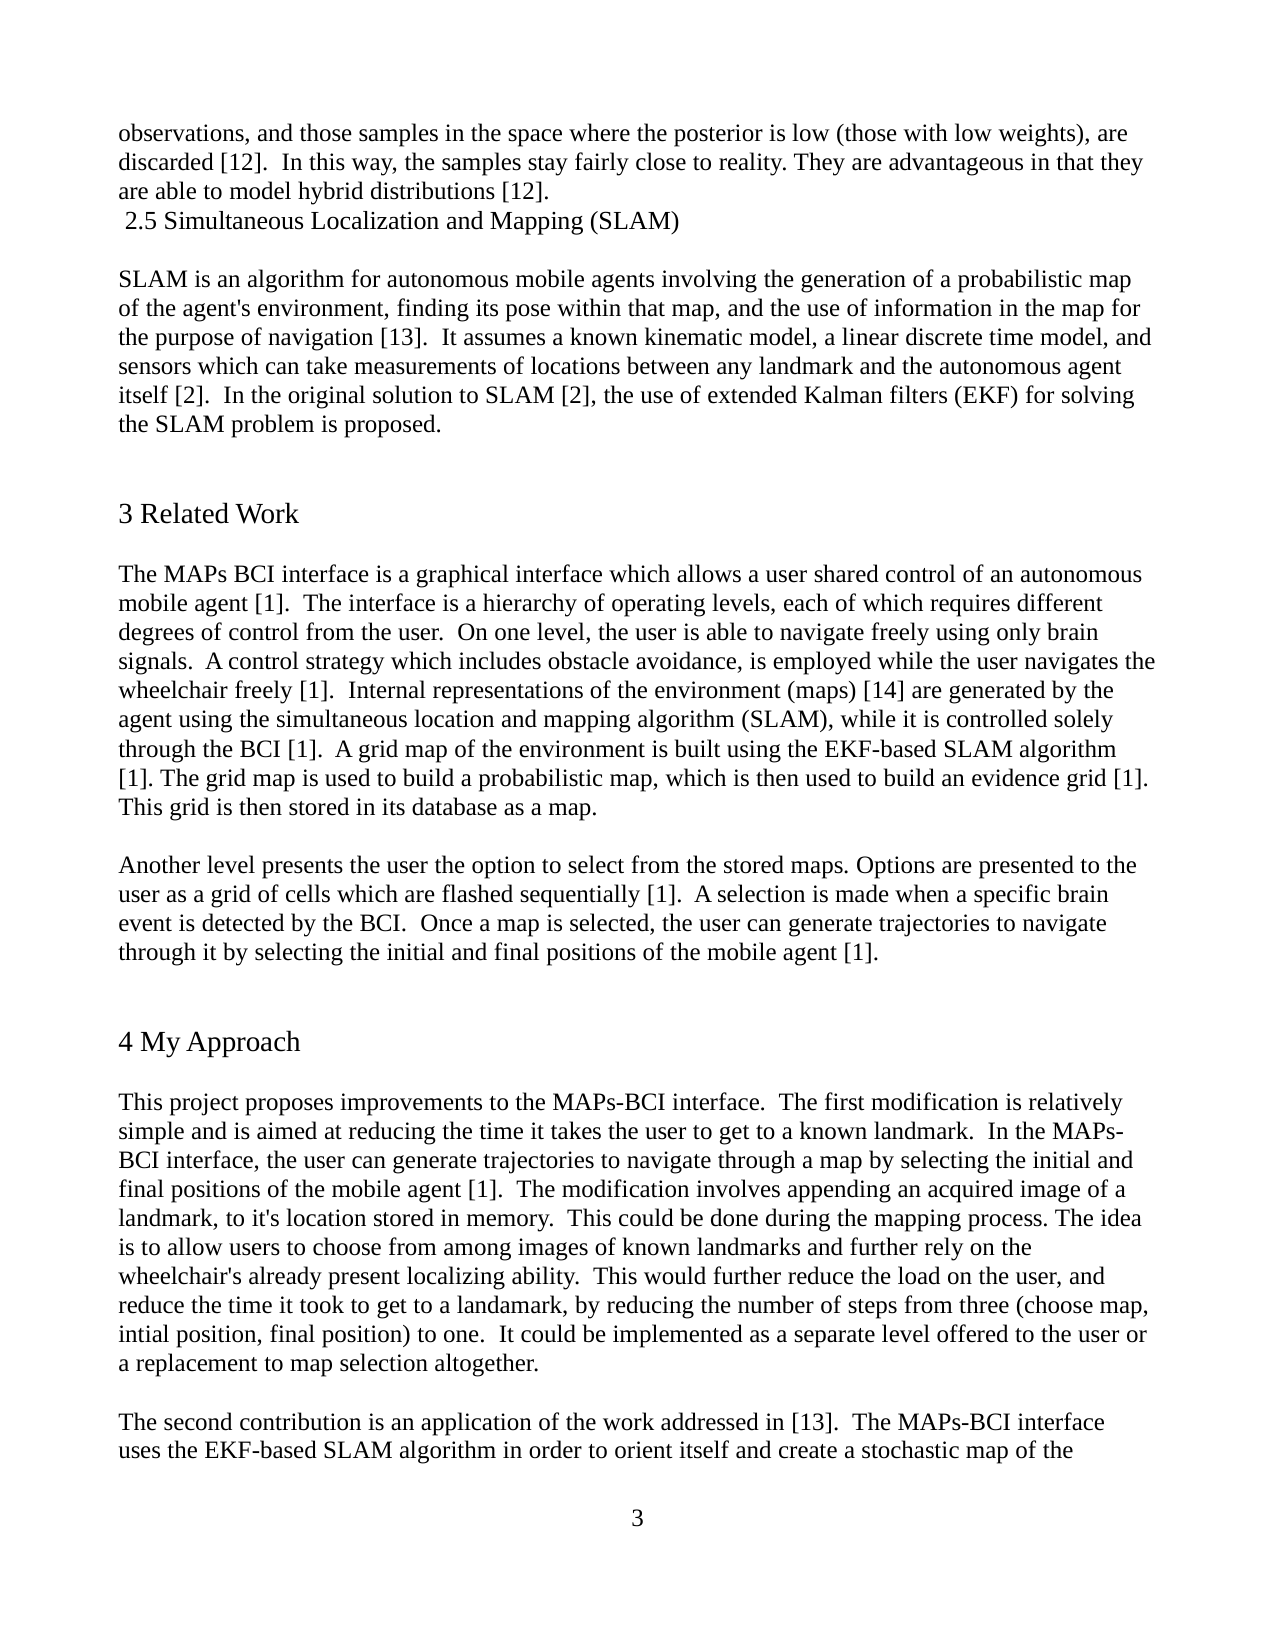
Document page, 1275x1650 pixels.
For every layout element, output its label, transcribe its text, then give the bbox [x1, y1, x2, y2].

text uses the EKF-based SLAM algorithm in order to orient itself and create a stochastic map of the [118, 1435, 1157, 1464]
text The second contribution is an application of the work addressed in [13]. The MAPs-BCI interface [118, 1406, 1157, 1435]
text The MAPs BCI interface is a graphical interface which allows a user shared control of an autonomous mobile agent [1]. The interface is a hierarchy of operating levels, each of which requires different degrees of control from the user. On one level, the user is able to navigate freely using only brain signals. A control strategy which includes obstacle avoidance, is employed while the user navigates the wheelchair freely [1]. Internal representations of the environment (maps) [14] are generated by the agent using the simultaneous location and mapping algorithm (SLAM), while it is controlled solely through the BCI [1]. A grid map of the environment is built using the EKF-based SLAM algorithm [1]. The grid map is used to build a probabilistic map, which is then used to build an evidence grid [1]. This grid is then stored in its database as a map. [118, 559, 1157, 821]
text This project proposes improvements to the MAPs-BCI interface. The first modification is relatively simple and is aimed at reducing the time it takes the user to get to a known landmark. In the MAPs-BCI interface, the user can generate trajectories to navigate through a map by selecting the initial and final positions of the mobile agent [1]. The modification involves appending an acquired image of a landmark, to it's location stored in memory. This could be done during the mapping process. The idea is to allow users to choose from among images of known landmarks and further rely on the wheelchair's already present localizing ability. This would further reduce the load on the user, and reduce the time it took to get to a landamark, by reducing the number of steps from three (choose map, intial position, final position) to one. It could be implemented as a separate level offered to the user or a replacement to map selection altogether. [118, 1087, 1157, 1377]
text 3 Related Work [118, 496, 1157, 530]
text SLAM is an algorithm for autonomous mobile agents involving the generation of a probabilistic map of the agent's environment, finding its pose within that map, and the use of information in the map for the purpose of navigation [13]. It assumes a known kinematic model, a linear discrete time model, and sensors which can take measurements of locations between any landmark and the autonomous agent itself [2]. In the original solution to SLAM [2], the use of extended Kalman filters (EKF) for solving the SLAM problem is proposed. [118, 264, 1157, 438]
text observations, and those samples in the space where the posterior is low (those with low weights), are discarded [12]. In this way, the samples stay fairly close to reality. They are advantageous in that they are able to model hybrid distributions [12]. [118, 118, 1157, 205]
text 4 My Approach [118, 1024, 1157, 1058]
text 2.5 Simultaneous Localization and Mapping (SLAM) [118, 205, 1157, 235]
text Another level presents the user the option to select from the stored maps. Options are presented to the user as a grid of cells which are flashed sequentially [1]. A selection is made when a specific brain event is detected by the BCI. Once a map is selected, the user can generate trajectories to navigate through it by selecting the initial and final positions of the mobile agent [1]. [118, 850, 1157, 966]
